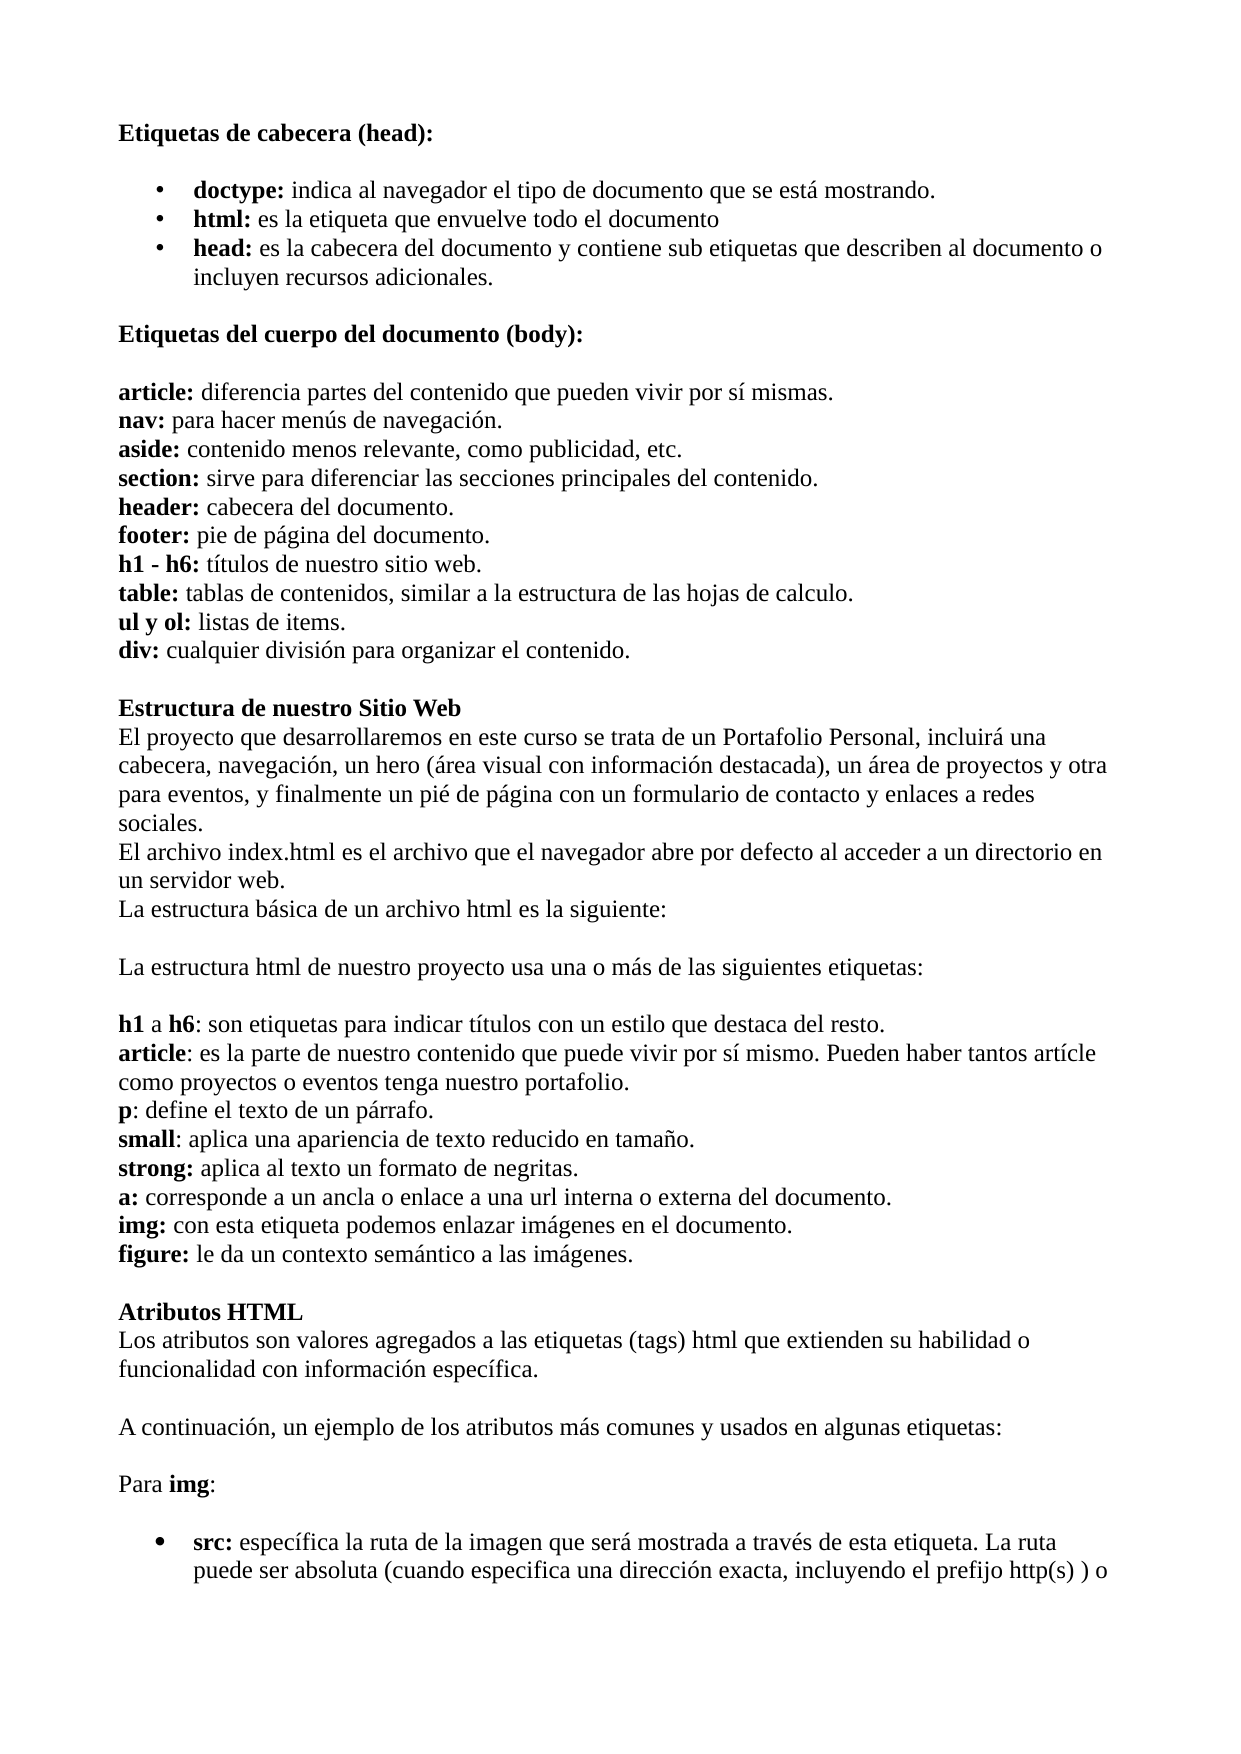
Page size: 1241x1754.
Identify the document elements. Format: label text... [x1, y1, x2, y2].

text header: cabecera del documento. [118, 492, 1122, 521]
text Para img: [118, 1469, 1122, 1498]
text a: corresponde a un ancla o enlace a una url interna o externa del documento. [118, 1182, 1122, 1211]
text table: tablas de contenidos, similar a la estructura de las hojas de calculo. [118, 578, 1122, 607]
text h1 a h6: son etiquetas para indicar títulos con un estilo que destaca del resto. [118, 1009, 1122, 1038]
text div: cualquier división para organizar el contenido. [118, 636, 1122, 664]
text nav: para hacer menús de navegación. [118, 406, 1122, 434]
text Etiquetas de cabecera (head): [118, 118, 1122, 147]
text small: aplica una apariencia de texto reducido en tamaño. [118, 1124, 1122, 1153]
text El proyecto que desarrollaremos en este curso se trata de un Portafolio Personal, incluirá una cabecera, navegación, un hero (área visual con información destacada), un área de proyectos y otra para eventos, y finalmente un pié de página con un formulario de contacto y enlaces a redes sociales. [118, 722, 1122, 837]
text strong: aplica al texto un formato de negritas. [118, 1153, 1122, 1182]
text section: sirve para diferenciar las secciones principales del contenido. [118, 463, 1122, 492]
text Los atributos son valores agregados a las etiquetas (tags) html que extienden su habilidad o funcionalidad con información específica. [118, 1326, 1122, 1383]
text article: diferencia partes del contenido que pueden vivir por sí mismas. [118, 377, 1122, 406]
text Etiquetas del cuerpo del documento (body): [118, 319, 1122, 348]
text ul y ol: listas de items. [118, 607, 1122, 636]
text figure: le da un contexto semántico a las imágenes. [118, 1239, 1122, 1268]
text La estructura básica de un archivo html es la siguiente: [118, 894, 1122, 923]
text Estructura de nuestro Sitio Web [118, 693, 1122, 722]
text La estructura html de nuestro proyecto usa una o más de las siguientes etiquetas: [118, 952, 1122, 981]
text A continuación, un ejemplo de los atributos más comunes y usados en algunas etiquetas: [118, 1412, 1122, 1441]
text aside: contenido menos relevante, como publicidad, etc. [118, 434, 1122, 463]
text El archivo index.html es el archivo que el navegador abre por defecto al acceder a un directorio en un servidor web. [118, 837, 1122, 894]
list src: específica la ruta de la imagen que será mostrada a través de esta etiqueta. La ruta puede ser absoluta (cuando especifica una dirección exacta, incluyendo el prefijo http(s) ) o [156, 1527, 1122, 1584]
list doctype: indica al navegador el tipo de documento que se está mostrando. [156, 176, 1122, 204]
text Atributos HTML [118, 1297, 1122, 1326]
list html: es la etiqueta que envuelve todo el documento [156, 204, 1122, 233]
text img: con esta etiqueta podemos enlazar imágenes en el documento. [118, 1211, 1122, 1239]
text footer: pie de página del documento. [118, 521, 1122, 549]
text p: define el texto de un párrafo. [118, 1096, 1122, 1124]
list head: es la cabecera del documento y contiene sub etiquetas que describen al documento o incluyen recursos adicionales. [156, 233, 1122, 291]
text h1 - h6: títulos de nuestro sitio web. [118, 549, 1122, 578]
text article: es la parte de nuestro contenido que puede vivir por sí mismo. Pueden haber tantos artícle como proyectos o eventos tenga nuestro portafolio. [118, 1038, 1122, 1096]
